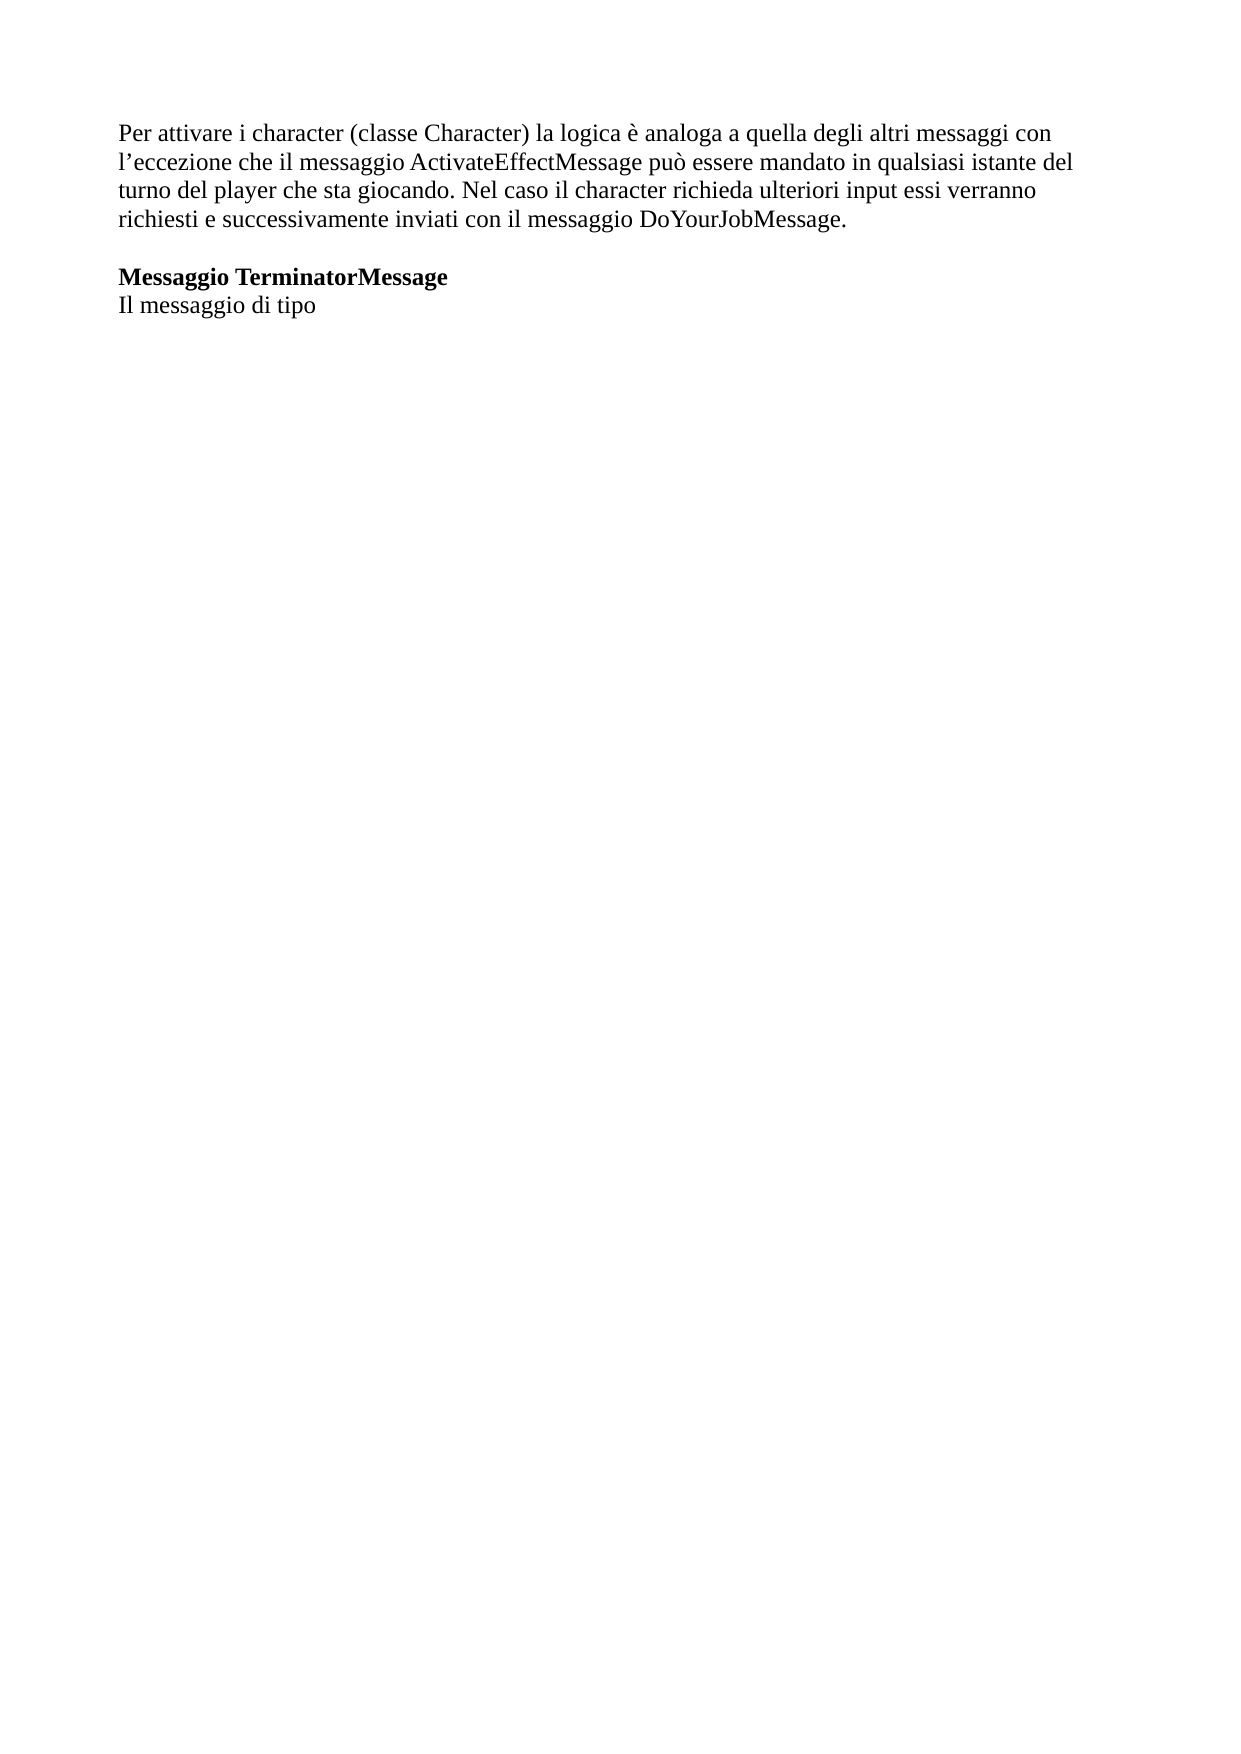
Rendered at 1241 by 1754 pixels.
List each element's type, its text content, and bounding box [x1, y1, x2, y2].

text Per attivare i character (classe Character) la logica è analoga a quella degli altri messaggi con l’eccezione che il messaggio ActivateEffectMessage può essere mandato in qualsiasi istante del turno del player che sta giocando. Nel caso il character richieda ulteriori input essi verranno richiesti e successivamente inviati con il messaggio DoYourJobMessage. [118, 118, 1122, 233]
text Il messaggio di tipo [118, 291, 1122, 319]
text Messaggio TerminatorMessage [118, 262, 1122, 291]
